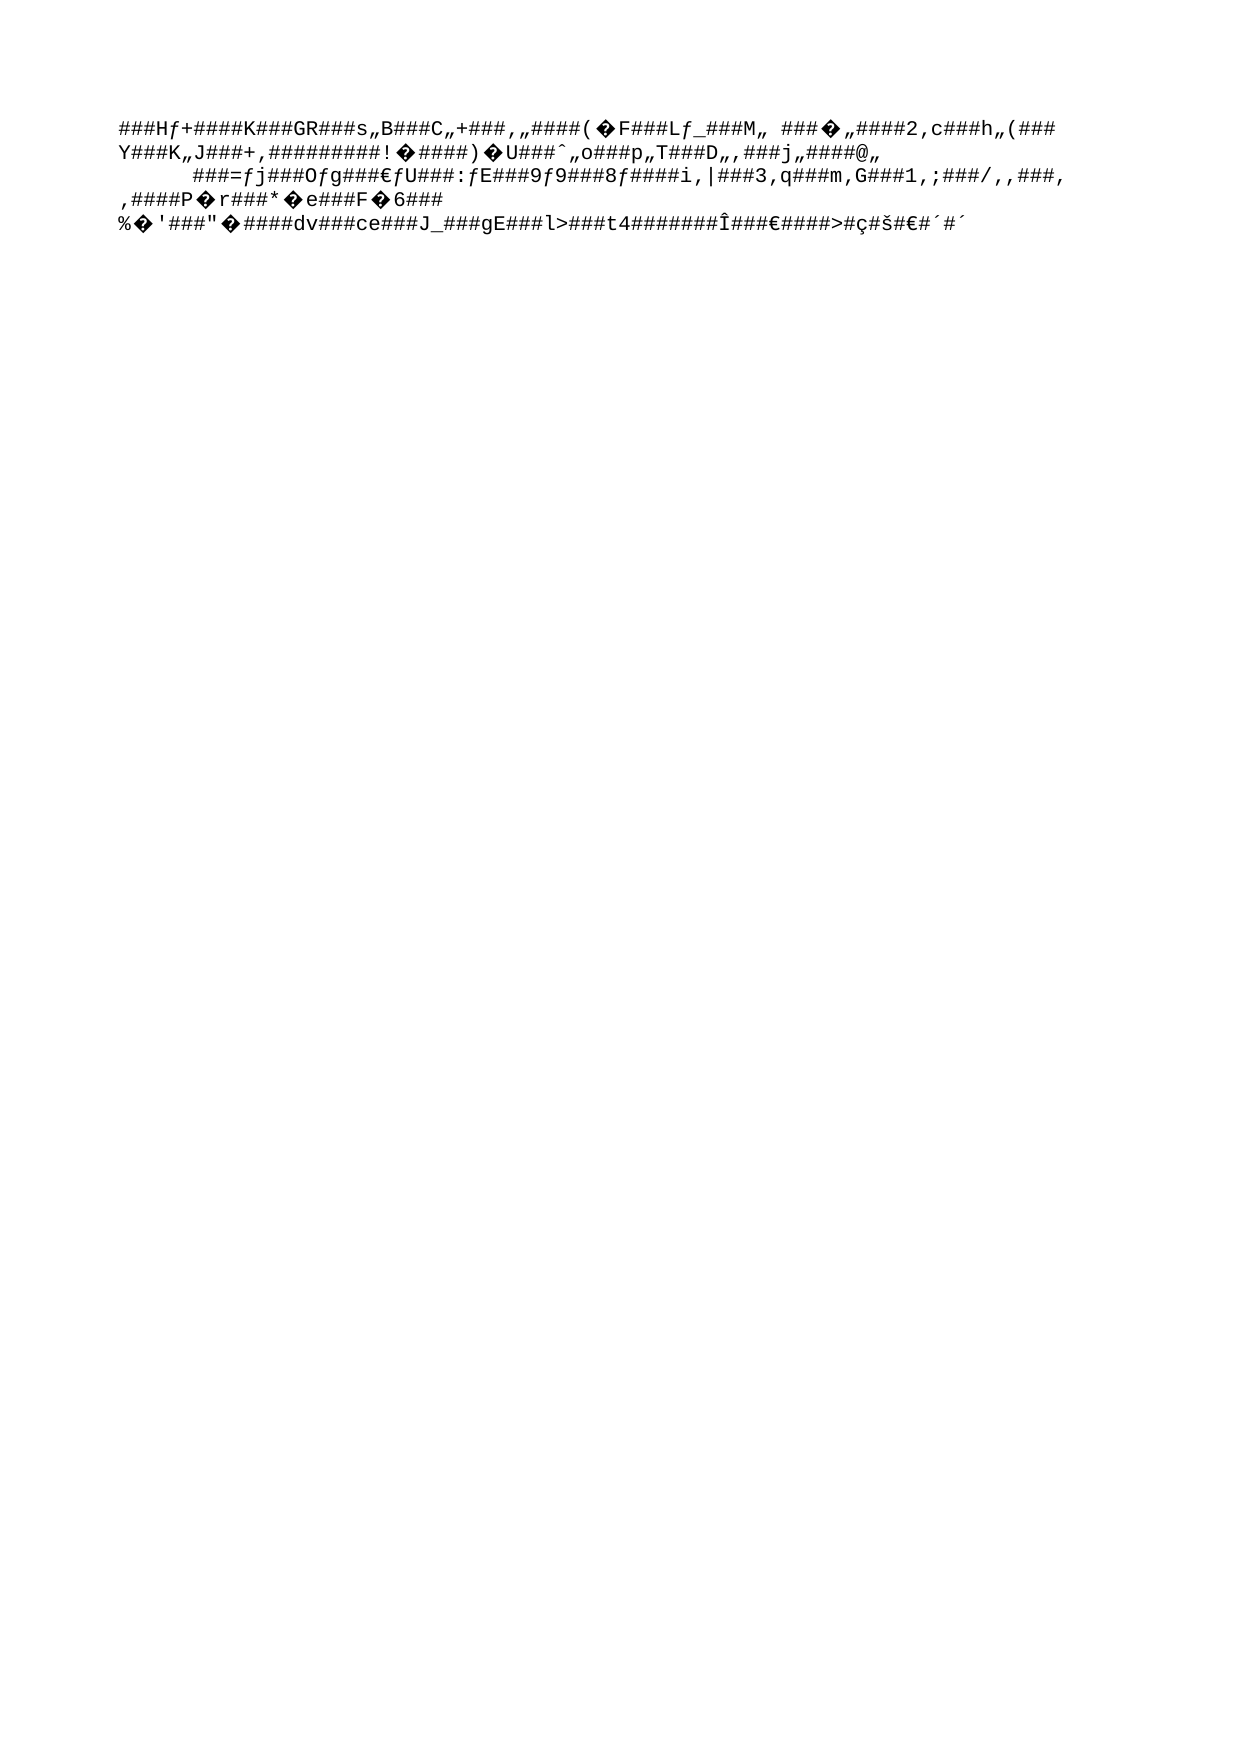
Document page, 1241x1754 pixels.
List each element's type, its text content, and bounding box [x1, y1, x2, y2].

text ###Hƒ+####K###GR###s„B###C„+###‚„####(�F###Lƒ_###M„ ###�„####2‚c###h„(### Y###K„J###+‚#########!�####)�U###ˆ„o###p„T###D„,###j„####@„ ###=ƒj###Oƒg###€ƒU###:ƒE###9ƒ9###8ƒ####i‚|###3‚q###m‚G###1‚;###/‚,###,‚####P�r###*�e###F�6###%�'###"�####dv###ce###J_###gE###l>###t4#######Î###€####>#ç#š#€#´#´ [118, 118, 1122, 236]
